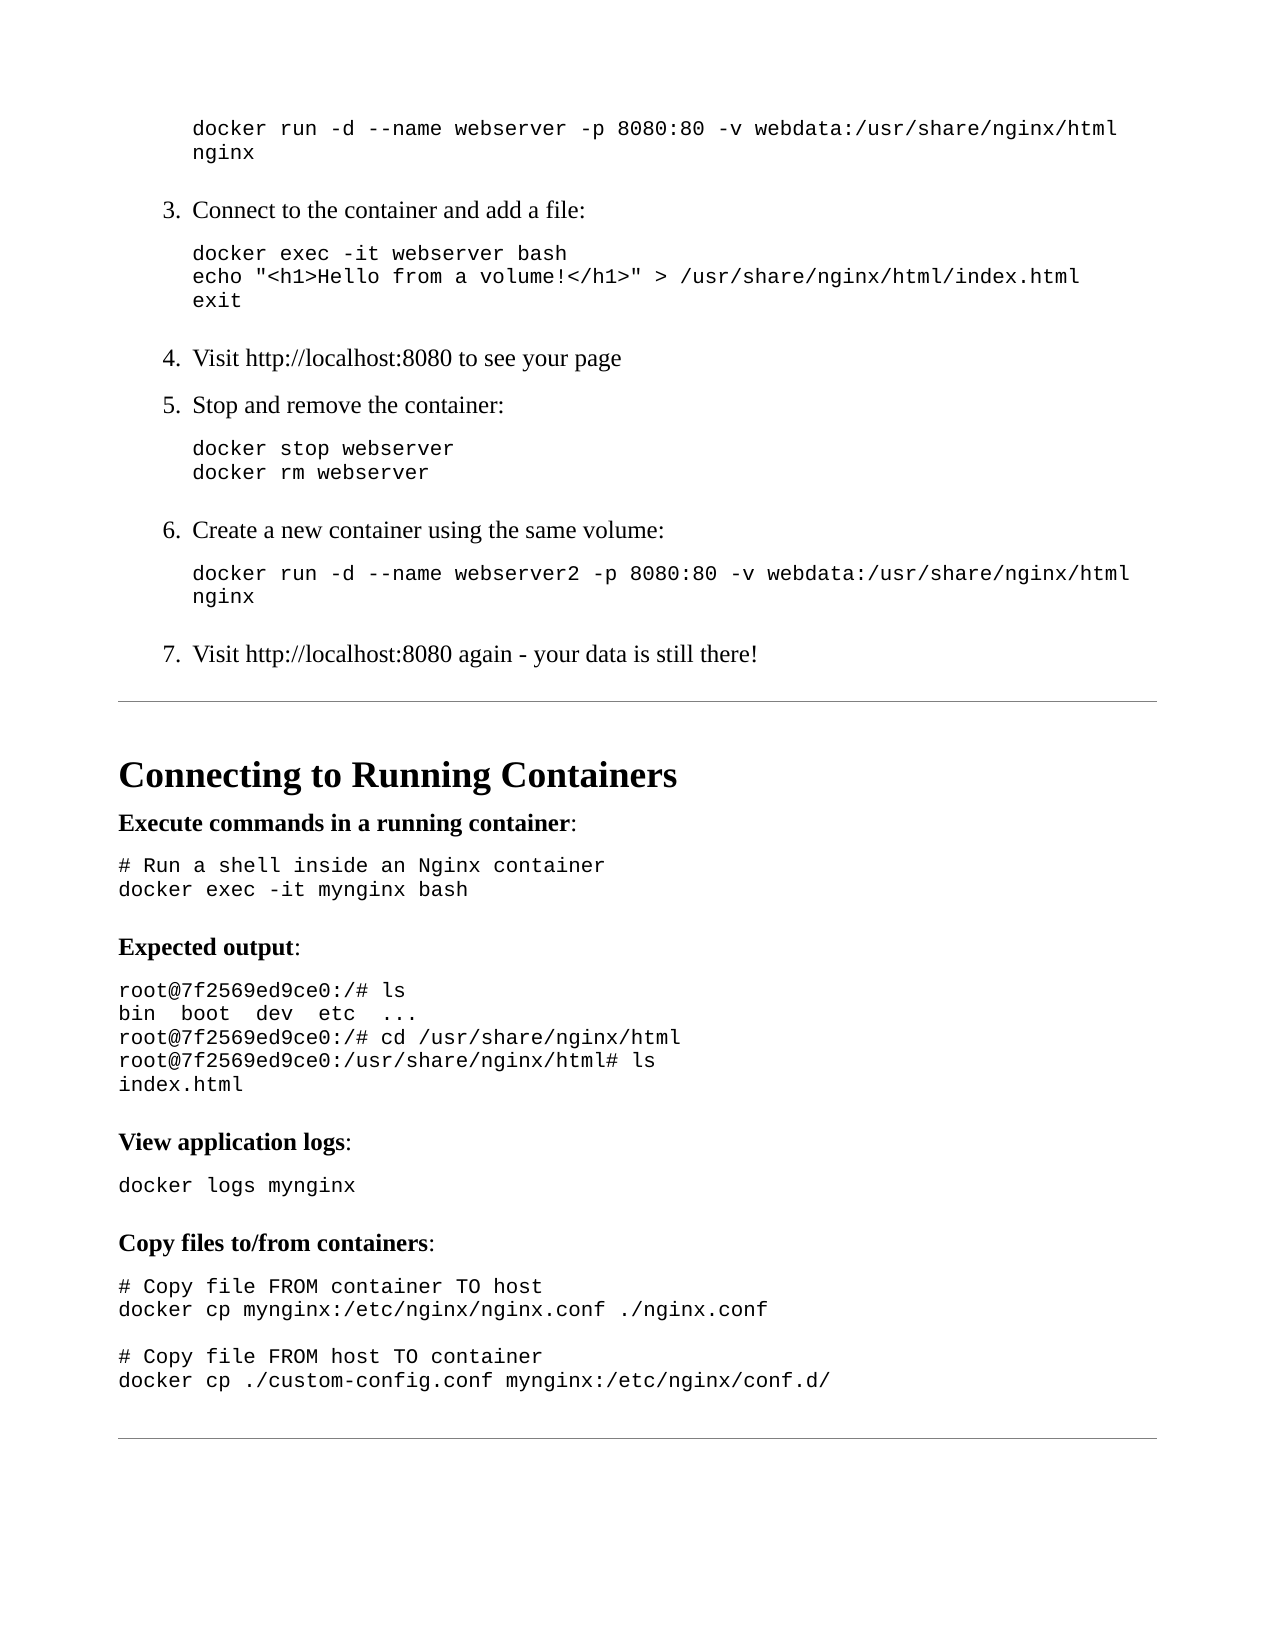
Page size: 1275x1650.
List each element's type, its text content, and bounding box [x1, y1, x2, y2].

list Stop and remove the container: [162, 391, 1157, 419]
text docker exec -it mynginx bash [118, 879, 1157, 902]
list Connect to the container and add a file: [162, 195, 1157, 224]
list Create a new container using the same volume: [162, 515, 1157, 544]
text docker cp mynginx:/etc/nginx/nginx.conf ./nginx.conf [118, 1299, 1157, 1323]
text # Copy file FROM container TO host [118, 1276, 1157, 1299]
text root@7f2569ed9ce0:/# ls [118, 979, 1157, 1003]
list docker run -d --name webserver2 -p 8080:80 -v webdata:/usr/share/nginx/html nginx [162, 562, 1157, 610]
text root@7f2569ed9ce0:/# cd /usr/share/nginx/html [118, 1027, 1157, 1051]
list docker stop webserver [162, 438, 1157, 462]
text # Run a shell inside an Nginx container [118, 855, 1157, 879]
text View application logs: [118, 1127, 1157, 1156]
text docker logs mynginx [118, 1175, 1157, 1198]
list docker run -d --name webserver -p 8080:80 -v webdata:/usr/share/nginx/html nginx [162, 118, 1157, 165]
text root@7f2569ed9ce0:/usr/share/nginx/html# ls [118, 1051, 1157, 1074]
text Copy files to/from containers: [118, 1228, 1157, 1257]
text index.html [118, 1074, 1157, 1098]
list docker exec -it webserver bash [162, 242, 1157, 266]
text # Copy file FROM host TO container [118, 1347, 1157, 1370]
text Expected output: [118, 932, 1157, 961]
text docker cp ./custom-config.conf mynginx:/etc/nginx/conf.d/ [118, 1370, 1157, 1394]
list Visit http://localhost:8080 again - your data is still there! [162, 639, 1157, 668]
text bin boot dev etc ... [118, 1003, 1157, 1027]
list Visit http://localhost:8080 to see your page [162, 343, 1157, 372]
subtitle Connecting to Running Containers [118, 752, 1157, 795]
text Execute commands in a running container: [118, 808, 1157, 836]
list echo "<h1>Hello from a volume!</h1>" > /usr/share/nginx/html/index.html [162, 266, 1157, 290]
list docker rm webserver [162, 462, 1157, 485]
list exit [162, 290, 1157, 313]
